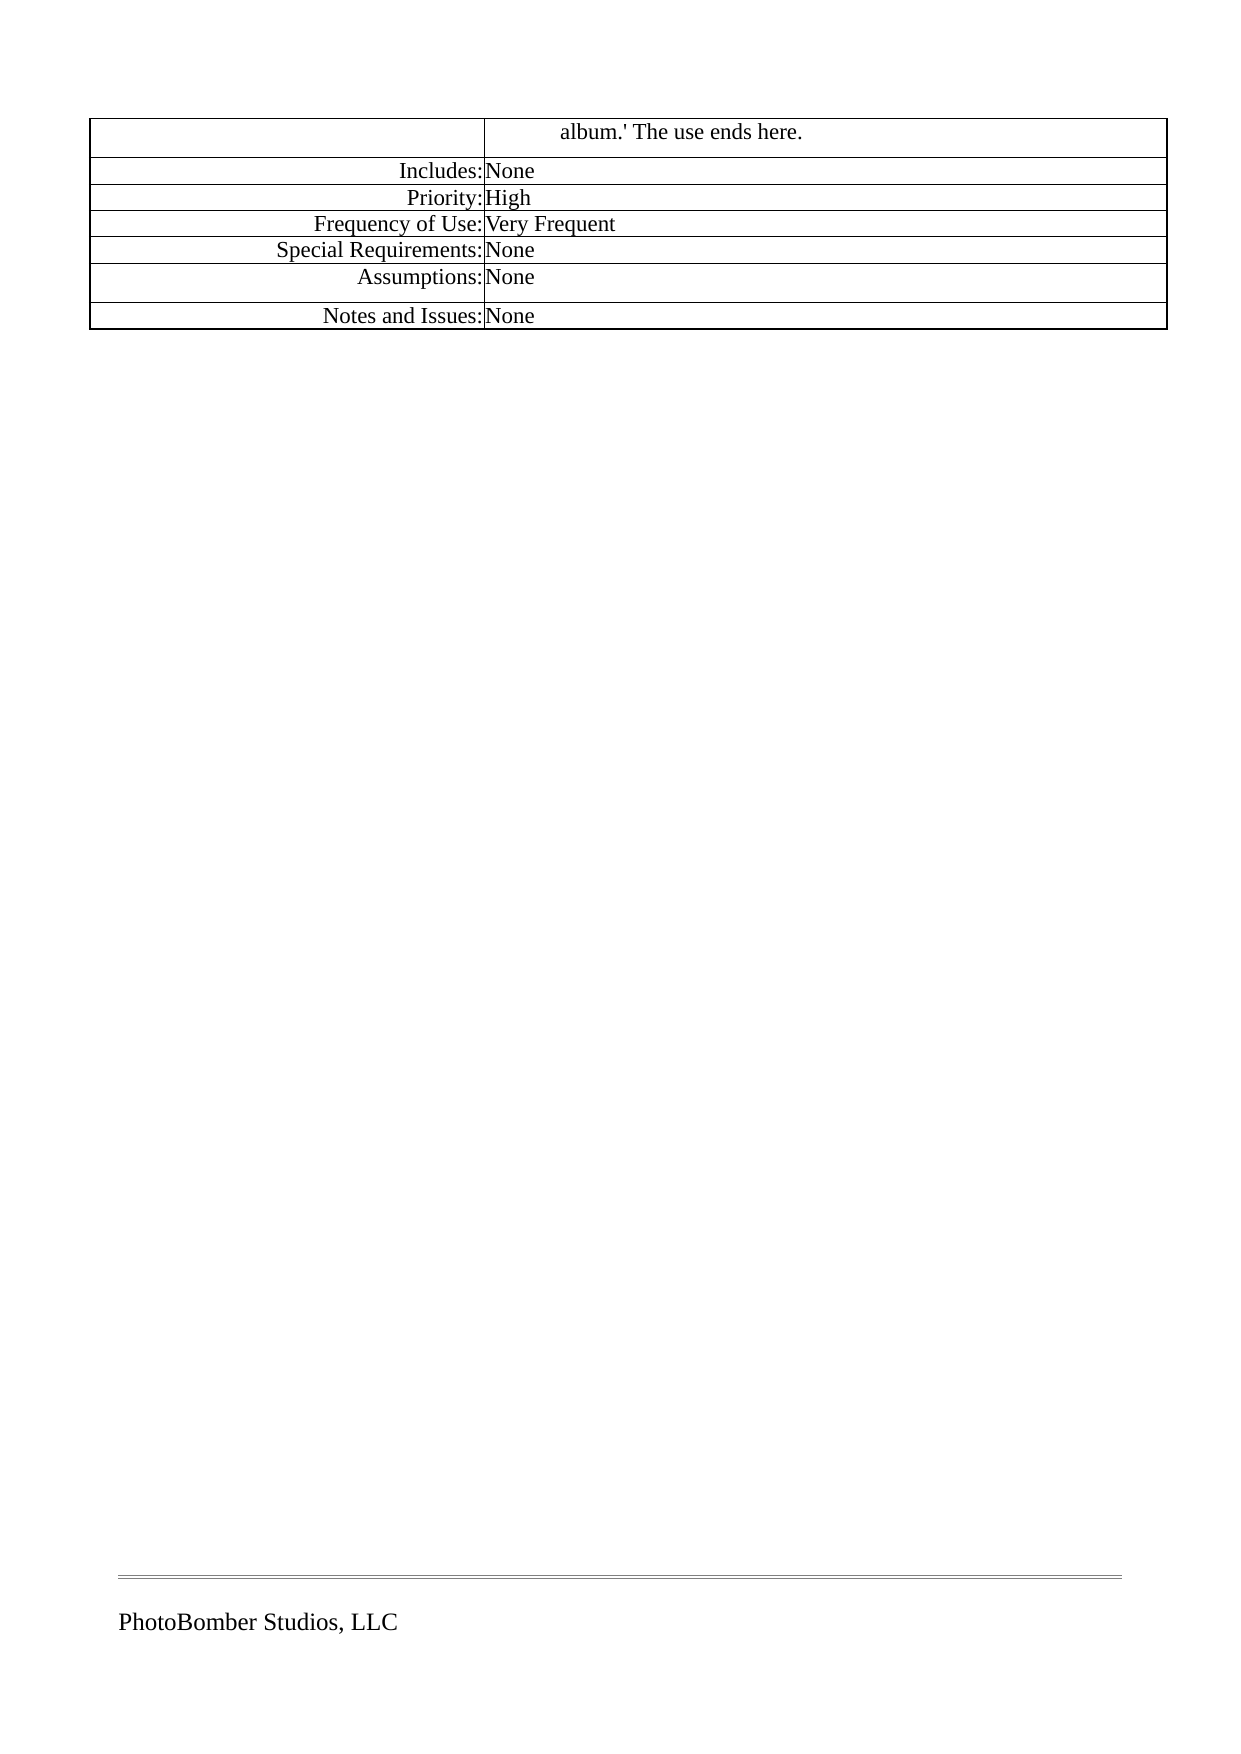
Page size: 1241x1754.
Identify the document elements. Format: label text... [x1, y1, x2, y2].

table_cell Priority: [91, 185, 484, 210]
table_cell High [485, 185, 1166, 210]
table_cell Notes and Issues: [91, 303, 484, 328]
table_cell None [485, 237, 1166, 263]
table_cell album.' The use ends here. [485, 119, 1166, 157]
table_cell Frequency of Use: [91, 211, 484, 236]
table_cell Includes: [91, 158, 484, 183]
table_cell Very Frequent [485, 211, 1166, 236]
table_cell None [485, 264, 1166, 302]
table_cell None [485, 158, 1166, 183]
table_cell Assumptions: [91, 264, 484, 302]
table_cell None [485, 303, 1166, 328]
table_cell Special Requirements: [91, 237, 484, 263]
table_cell [91, 119, 484, 157]
